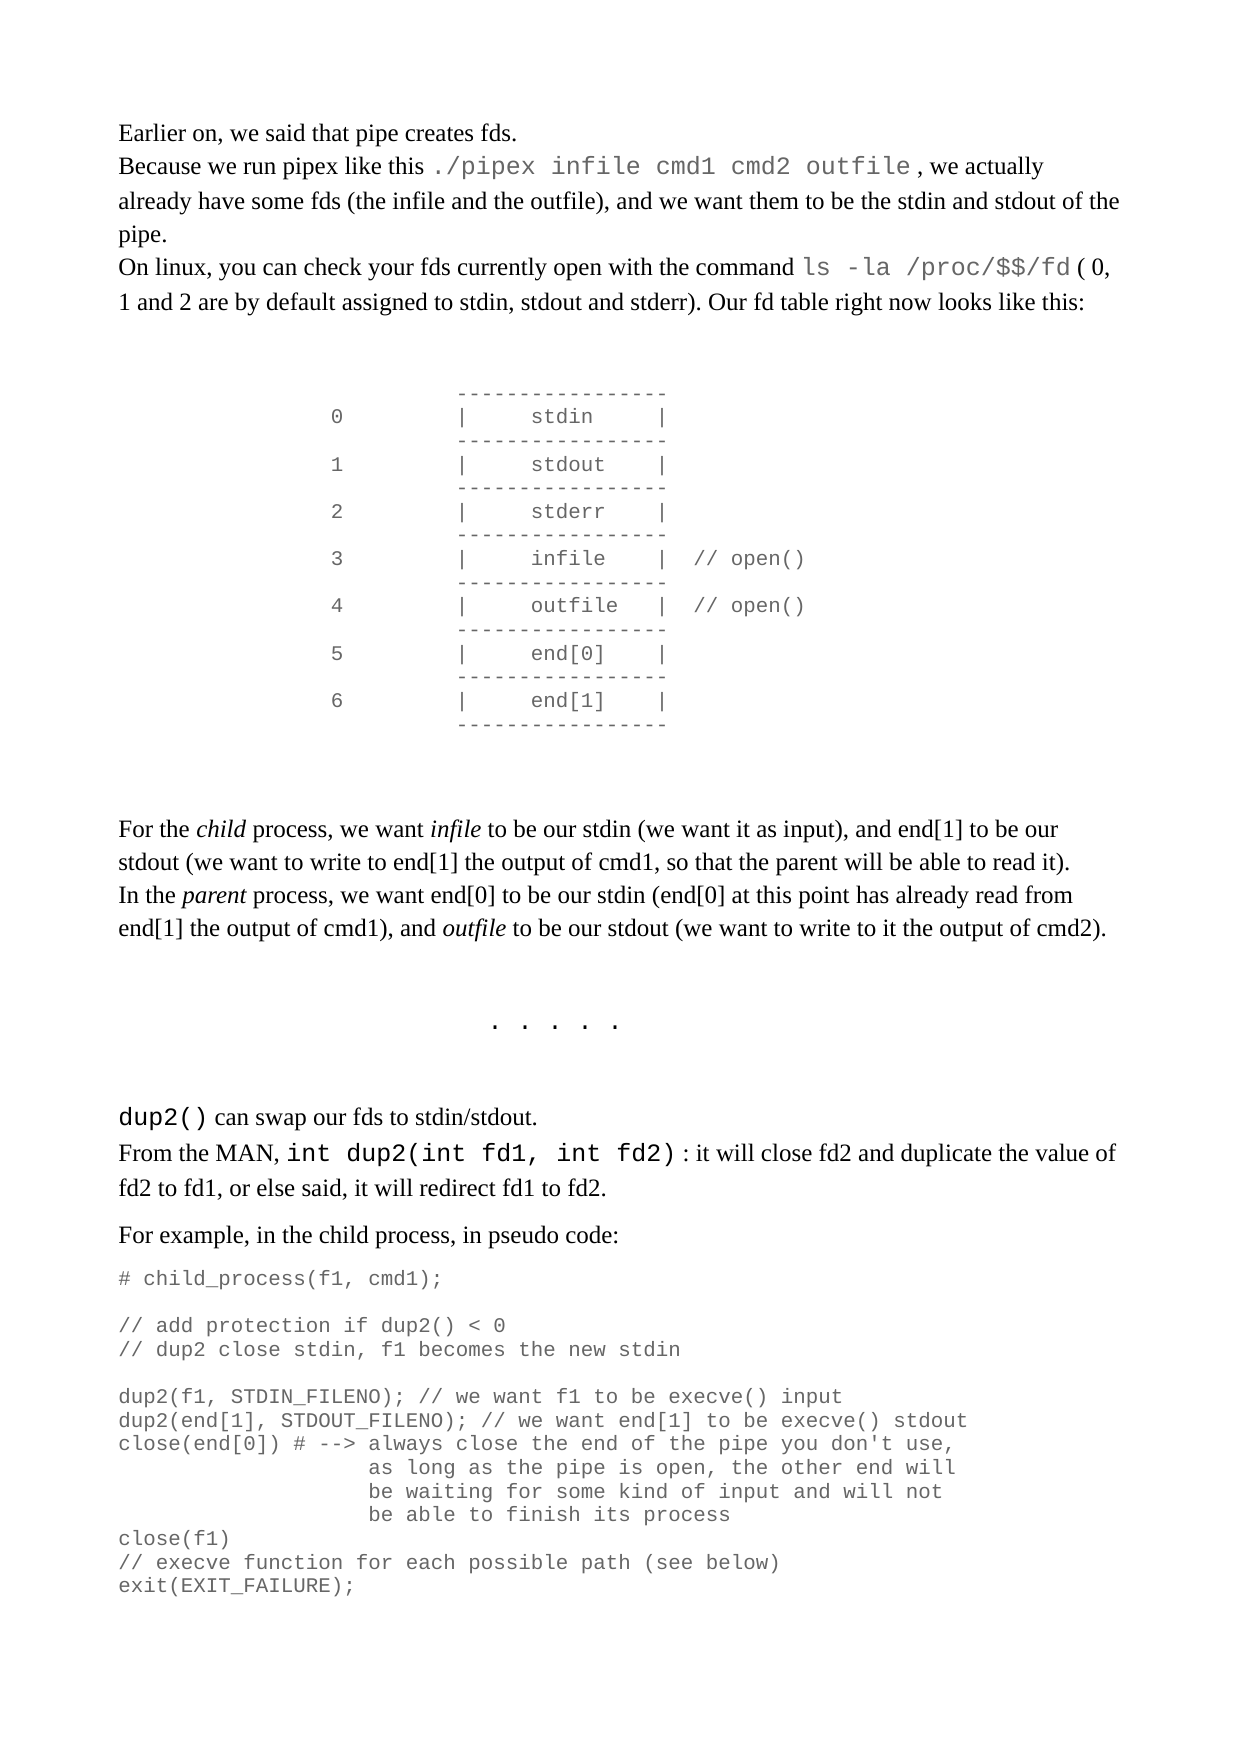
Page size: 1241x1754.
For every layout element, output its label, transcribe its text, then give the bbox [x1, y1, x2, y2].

text // dup2 close stdin, f1 becomes the new stdin [118, 1339, 1122, 1362]
text 4 | outfile | // open() [118, 595, 1122, 619]
text dup2() can swap our fds to stdin/stdout. From the MAN, int dup2(int fd1, int fd2) : it will close fd2 and duplicate the value of fd2 to fd1, or else said, it will redirect fd1 to fd2. [118, 1102, 1122, 1201]
text 0 | stdin | [118, 406, 1122, 430]
text 3 | infile | // open() [118, 548, 1122, 572]
text For the child process, we want infile to be our stdin (we want it as input), and end[1] to be our stdout (we want to write to end[1] the output of cmd1, so that the parent will be able to read it). In the parent process, we want end[0] to be our stdin (end[0] at this point has already read from end[1] the output of cmd1), and outfile to be our stdout (we want to write to it the output of cmd2). [118, 814, 1122, 942]
text ----------------- [118, 430, 1122, 453]
text // add protection if dup2() < 0 [118, 1315, 1122, 1339]
text . . . . . [118, 1008, 1122, 1037]
text as long as the pipe is open, the other end will [118, 1457, 1122, 1481]
text ----------------- [118, 619, 1122, 643]
text For example, in the child process, in pseudo code: [118, 1220, 1122, 1249]
text ----------------- [118, 383, 1122, 406]
text Earlier on, we said that pipe creates fds. Because we run pipex like this ./pipex infile cmd1 cmd2 outfile , we actually already have some fds (the infile and the outfile), and we want them to be the stdin and stdout of the pipe. On linux, you can check your fds currently open with the command ls -la /proc/$$/fd ( 0, 1 and 2 are by default assigned to stdin, stdout and stderr). Our fd table right now looks like this: [118, 118, 1122, 316]
text ----------------- [118, 477, 1122, 501]
text // execve function for each possible path (see below) [118, 1552, 1122, 1575]
text ----------------- [118, 572, 1122, 595]
text close(end[0]) # --> always close the end of the pipe you don't use, [118, 1433, 1122, 1457]
text 6 | end[1] | [118, 690, 1122, 714]
text exit(EXIT_FAILURE); [118, 1575, 1122, 1599]
text 1 | stdout | [118, 453, 1122, 477]
text be able to finish its process [118, 1504, 1122, 1528]
text ----------------- [118, 666, 1122, 690]
text 5 | end[0] | [118, 643, 1122, 666]
text 2 | stderr | [118, 501, 1122, 524]
text ----------------- [118, 714, 1122, 737]
text # child_process(f1, cmd1); [118, 1268, 1122, 1292]
text ----------------- [118, 524, 1122, 548]
text close(f1) [118, 1528, 1122, 1552]
text dup2(end[1], STDOUT_FILENO); // we want end[1] to be execve() stdout [118, 1410, 1122, 1433]
text be waiting for some kind of input and will not [118, 1481, 1122, 1504]
text dup2(f1, STDIN_FILENO); // we want f1 to be execve() input [118, 1386, 1122, 1410]
